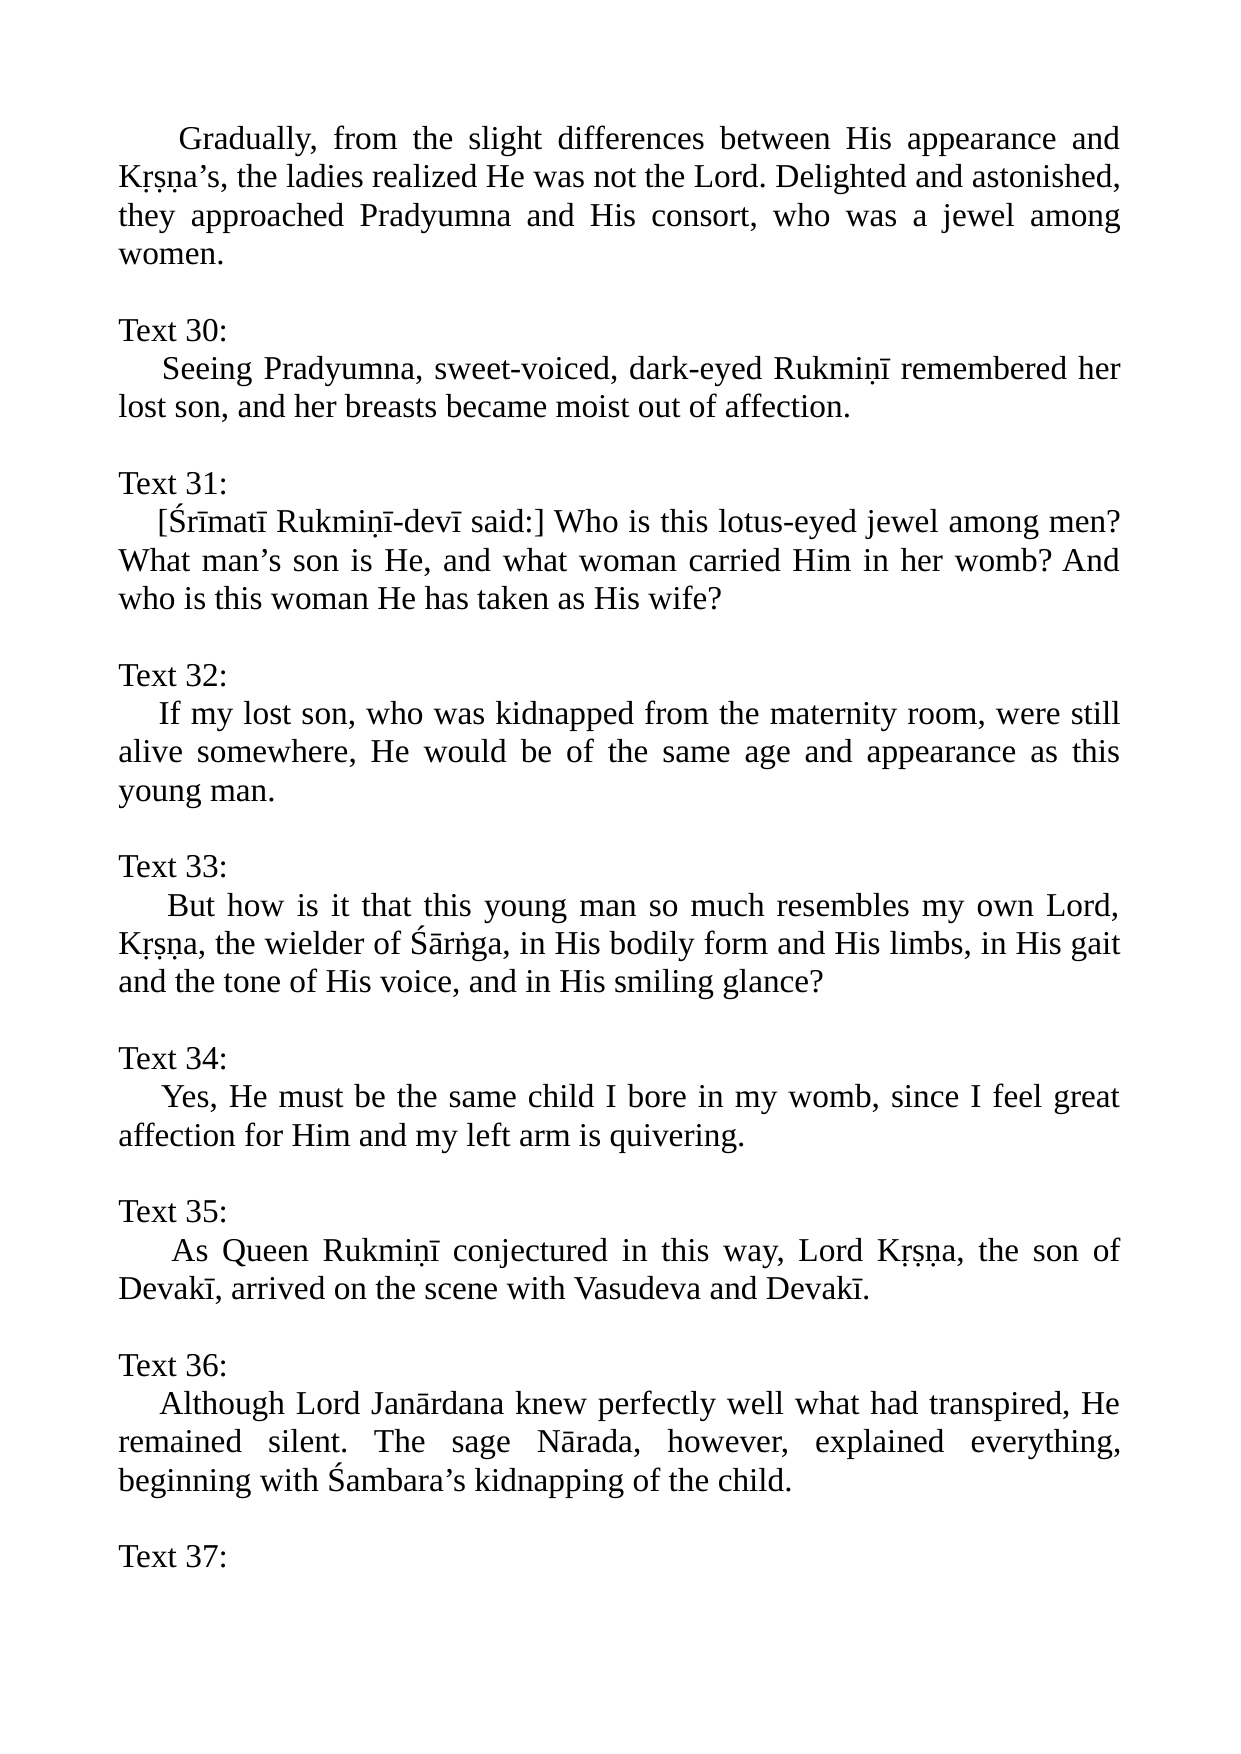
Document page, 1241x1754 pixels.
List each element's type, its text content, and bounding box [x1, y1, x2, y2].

text Text 34: [118, 1038, 1122, 1076]
text [Śrīmatī Rukmiṇī-devī said:] Who is this lotus-eyed jewel among men? What man’s son is He, and what woman carried Him in her womb? And who is this woman He has taken as His wife? [118, 501, 1122, 616]
text Text 36: [118, 1345, 1122, 1383]
text Seeing Pradyumna, sweet-voiced, dark-eyed Rukmiṇī remembered her lost son, and her breasts became moist out of affection. [118, 348, 1122, 425]
text Text 32: [118, 655, 1122, 693]
text Yes, He must be the same child I bore in my womb, since I feel great affection for Him and my left arm is quivering. [118, 1076, 1122, 1153]
text Although Lord Janārdana knew perfectly well what had transpired, He remained silent. The sage Nārada, however, explained everything, beginning with Śambara’s kidnapping of the child. [118, 1383, 1122, 1498]
text Text 35: [118, 1191, 1122, 1230]
text Text 30: [118, 310, 1122, 348]
text But how is it that this young man so much resembles my own Lord, Kṛṣṇa, the wielder of Śārṅga, in His bodily form and His limbs, in His gait and the tone of His voice, and in His smiling glance? [118, 885, 1122, 1000]
text As Queen Rukmiṇī conjectured in this way, Lord Kṛṣṇa, the son of Devakī, arrived on the scene with Vasudeva and Devakī. [118, 1230, 1122, 1306]
text If my lost son, who was kidnapped from the maternity room, were still alive somewhere, He would be of the same age and appearance as this young man. [118, 693, 1122, 808]
text Text 31: [118, 463, 1122, 501]
text Text 33: [118, 846, 1122, 885]
text Text 37: [118, 1536, 1122, 1575]
text Gradually, from the slight differences between His appearance and Kṛṣṇa’s, the ladies realized He was not the Lord. Delighted and astonished, they approached Pradyumna and His consort, who was a jewel among women. [118, 118, 1122, 271]
